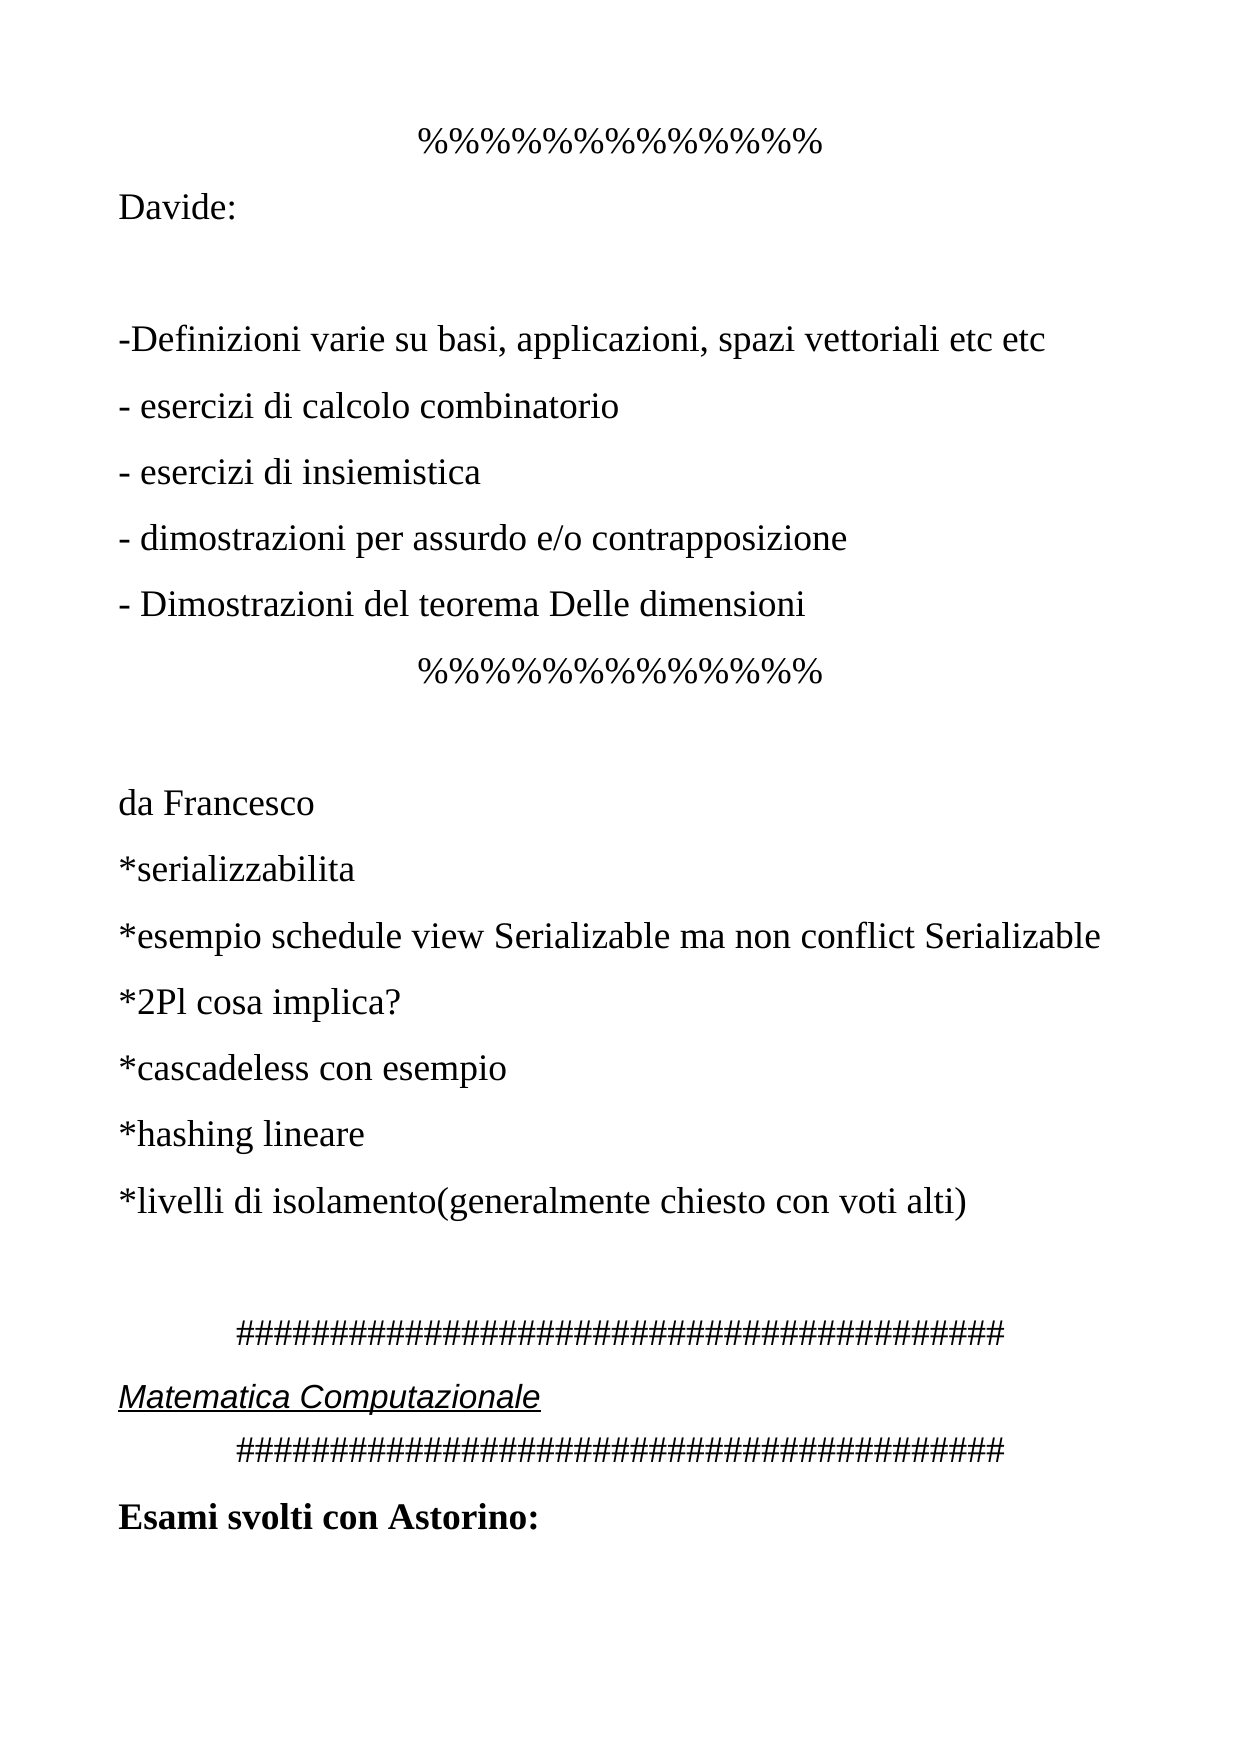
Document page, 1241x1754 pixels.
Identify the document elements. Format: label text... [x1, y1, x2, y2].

text Esami svolti con Astorino: [118, 1494, 1122, 1589]
text - esercizi di insiemistica [118, 449, 1122, 492]
text %%%%%%%%%%%%% [118, 648, 1122, 691]
text *hashing lineare [118, 1112, 1122, 1155]
text - esercizi di calcolo combinatorio [118, 383, 1122, 426]
text *esempio schedule view Serializable ma non conflict Serializable [118, 913, 1122, 956]
text %%%%%%%%%%%%% [118, 118, 1122, 161]
text *2Pl cosa implica? [118, 979, 1122, 1022]
subtitle ######################################### [118, 1428, 1122, 1471]
text Davide: [118, 184, 1122, 227]
text - Dimostrazioni del teorema Delle dimensioni [118, 582, 1122, 625]
text - dimostrazioni per assurdo e/o contrapposizione [118, 516, 1122, 559]
text *serializzabilita [118, 847, 1122, 890]
text ######################################### [118, 1311, 1122, 1354]
text -Definizioni varie su basi, applicazioni, spazi vettoriali etc etc [118, 317, 1122, 360]
text da Francesco [118, 781, 1122, 824]
subtitle Matematica Computazionale [118, 1377, 1122, 1415]
text *livelli di isolamento(generalmente chiesto con voti alti) [118, 1178, 1122, 1221]
text *cascadeless con esempio [118, 1046, 1122, 1089]
